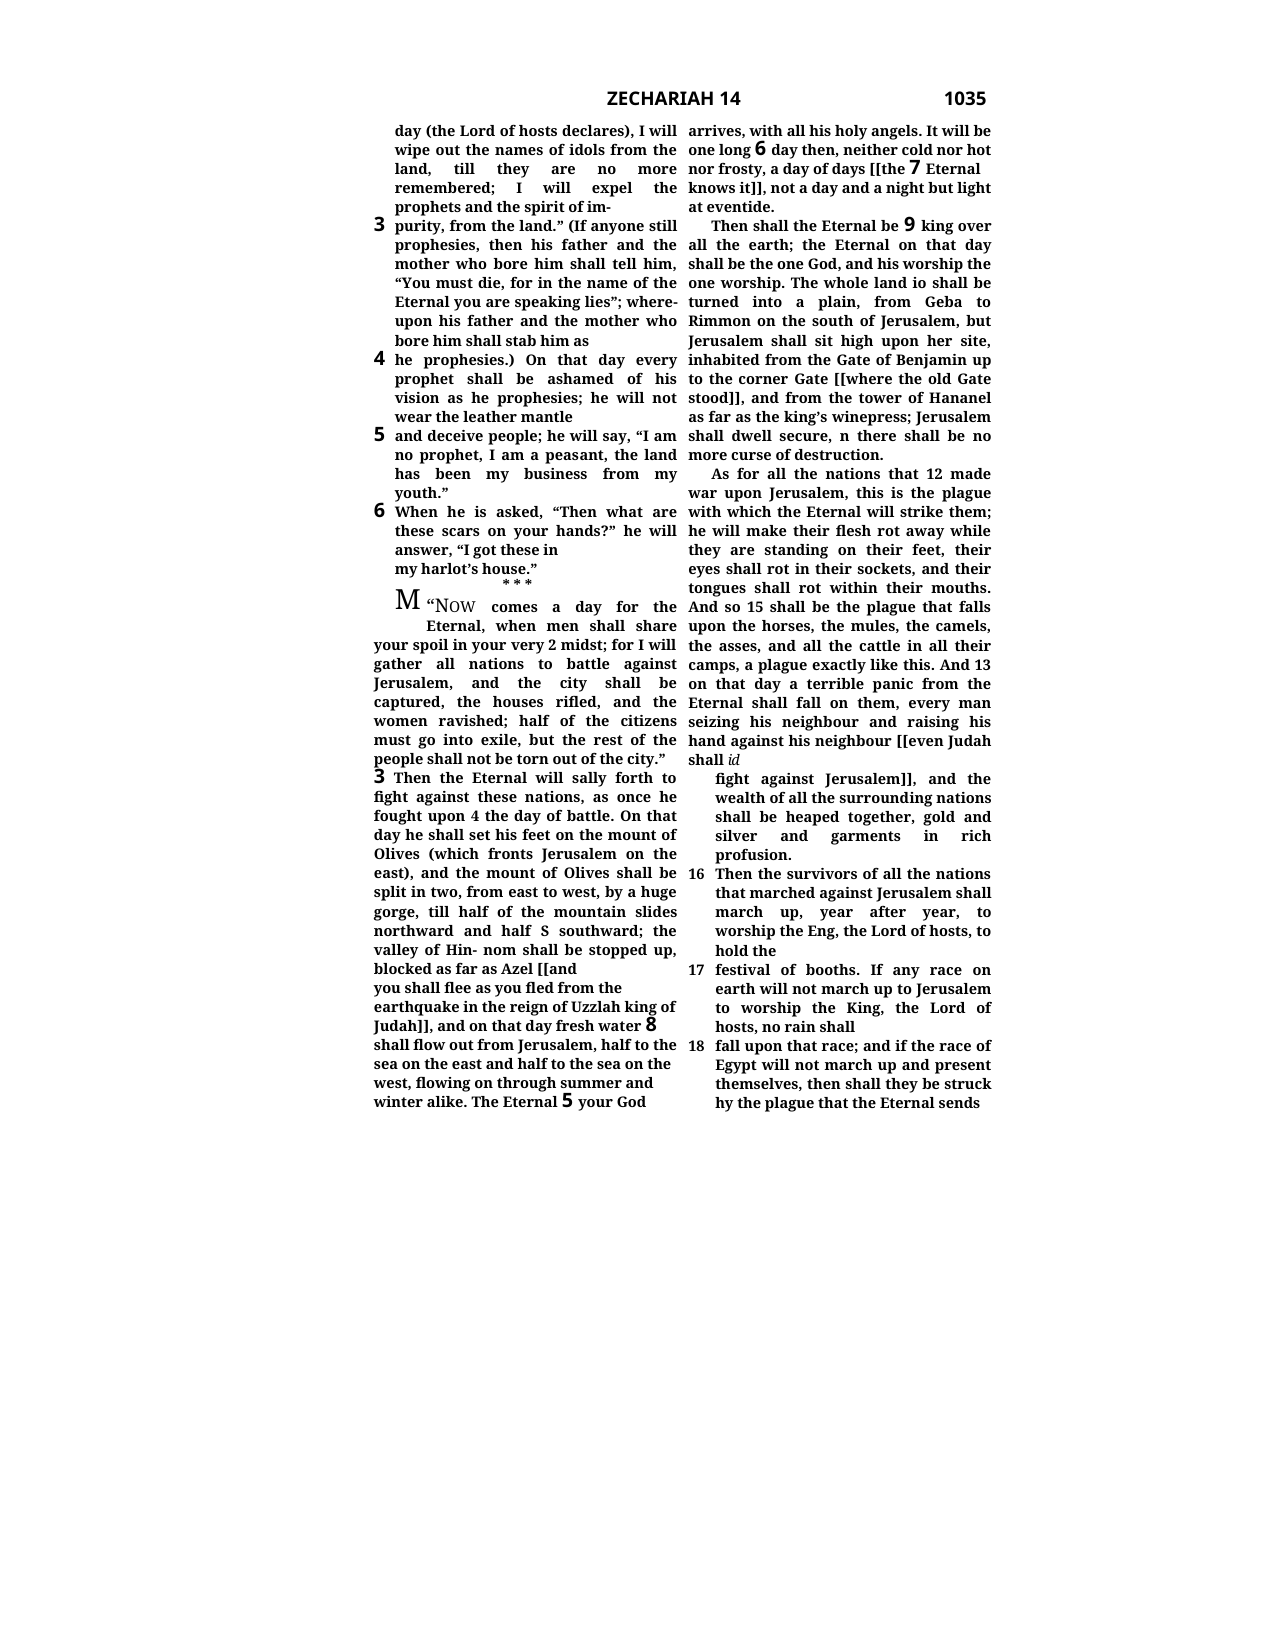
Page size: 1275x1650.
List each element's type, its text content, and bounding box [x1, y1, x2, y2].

list fall upon that race; and if the race of Egypt will not march up and present themselves, then shall they be struck hy the plague that the Eternal sends [688, 1036, 992, 1112]
list purity, from the land.” (If any­one still prophesies, then his father and the mother who bore him shall tell him, “You must die, for in the name of the Eter­nal you are speaking lies”; where­upon his father and the mother who bore him shall stab him as [374, 216, 677, 350]
text Then shall the Eternal be 9 king over all the earth; the Eternal on that day shall be the one God, and his worship the one worship. The whole land io shall be turned into a plain, from Geba to Rimmon on the south of Jerusalem, but Jeru­salem shall sit high upon her site, inhabited from the Gate of Benjamin up to the corner Gate [[where the old Gate stood]], and from the tower of Hananel as far as the king’s winepress; Jerusalem shall dwell secure, n there shall be no more curse of destruction. [688, 216, 992, 464]
text 3 Then the Eternal will sally forth to fight against these na­tions, as once he fought upon 4 the day of battle. On that day he shall set his feet on the mount of Olives (which fronts Jerusalem on the east), and the mount of Olives shall be split in two, from east to west, by a huge gorge, till half of the moun­tain slides northward and half S southward; the valley of Hin- nom shall be stopped up, blocked as far as Azel [[and [374, 768, 677, 978]
text day (the Lord of hosts declares), I will wipe out the names of idols from the land, till they are no more remembered; I will expel the prophets and the spirit of im- [394, 121, 677, 216]
list When he is asked, “Then what are these scars on your hands?” he will answer, “I got these in [374, 502, 677, 559]
text you shall flee as you fled from the earthquake in the reign of Uzzlah king of Judah]], and on that day fresh water 8 shall flow out from Jerusalem, half to the sea on the east and half to the sea on the west, flowing on through summer and winter alike. The Eternal 5 your God [374, 978, 677, 1111]
list Then the survivors of all the nations that marched against Jerusalem shall march up, year after year, to worship the Eng, the Lord of hosts, to hold the [688, 864, 992, 960]
text arrives, with all his holy angels. It will be one long 6 day then, neither cold nor hot nor frosty, a day of days [[the 7 Eternal knows it]], not a day and a night but light at eventide. [688, 121, 992, 216]
text As for all the nations that 12 made war upon Jerusalem, this is the plague with which the Eternal will strike them; he will make their flesh rot away while they are standing on their feet, their eyes shall rot in their sockets, and their tongues shall rot within their mouths. And so 15 shall be the plague that falls upon the horses, the mules, the camels, the asses, and all the cattle in all their camps, a plague exactly like this. And 13 on that day a terrible panic from the Eternal shall fall on them, every man seizing his neighbour and raising his hand against his neighbour [[even Judah shall id [688, 464, 992, 769]
list he prophesies.) On that day every prophet shall be ashamed of his vision as he prophesies; he will not wear the leather mantle [374, 350, 677, 426]
list festival of booths. If any race on earth will not march up to Jerusalem to worship the King, the Lord of hosts, no rain shall [688, 960, 992, 1036]
text * * * [374, 578, 661, 593]
text fight against Jerusalem]], and the wealth of all the surround­ing nations shall be heaped to­gether, gold and silver and garments in rich profusion. [715, 769, 992, 864]
list and deceive people; he will say, “I am no prophet, I am a peas­ant, the land has been my business from my youth.” [374, 426, 677, 502]
text M“Now comes a day for the Eternal, when men shall share your spoil in your very 2 midst; for I will gather all na­tions to battle against Jerusalem, and the city shall be captured, the houses rifled, and the women ravished; half of the citizens must go into exile, but the rest of the people shall not be torn out of the city.” [374, 597, 677, 768]
text my harlot’s house.” [374, 559, 677, 578]
